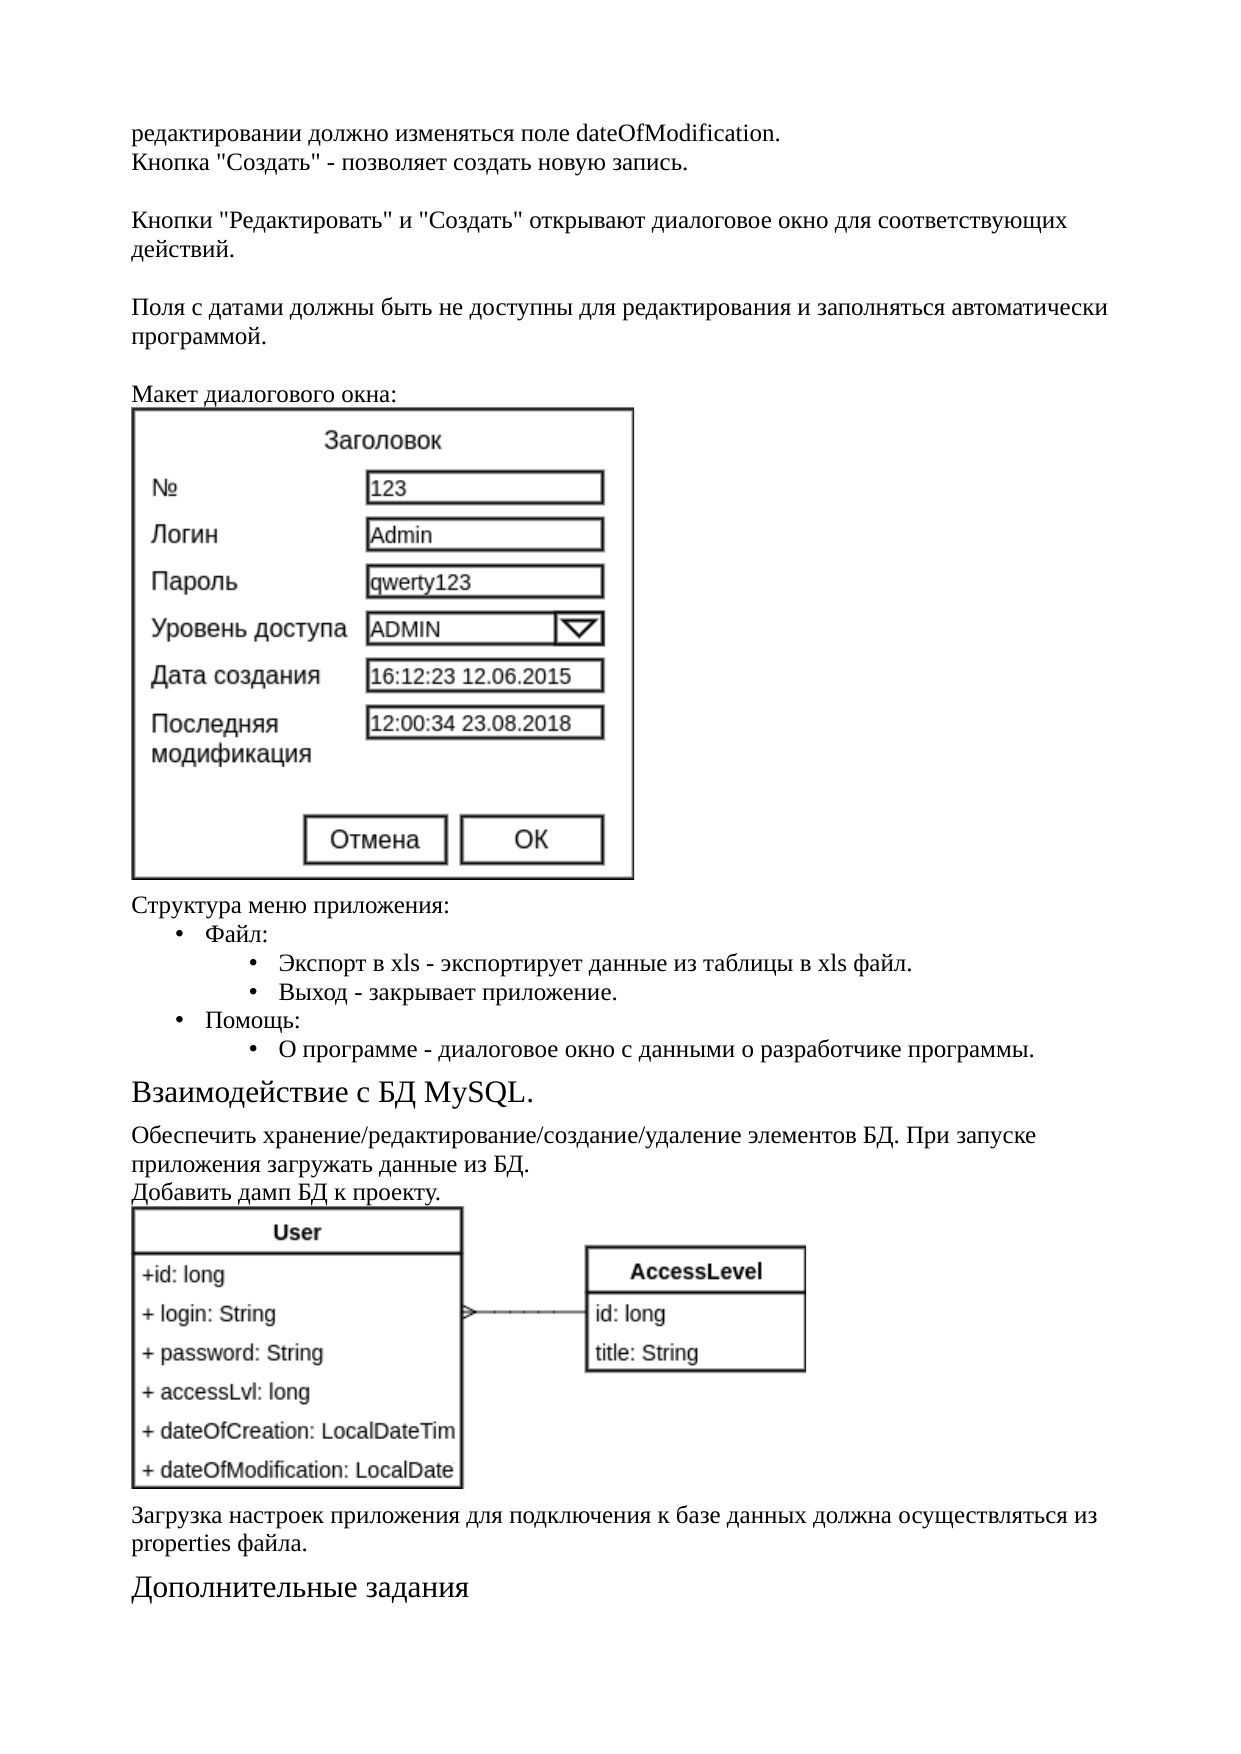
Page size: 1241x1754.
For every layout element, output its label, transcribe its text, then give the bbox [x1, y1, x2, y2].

table_cell [131, 1557, 1122, 1568]
table_cell [807, 1206, 1122, 1489]
picture [131, 407, 635, 880]
table_cell [131, 1109, 551, 1120]
table_header [118, 1500, 131, 1557]
table_header Загрузка настроек приложения для подключения к базе данных должна осуществляться из properties файла. [131, 1500, 1122, 1557]
table_cell [118, 1489, 131, 1500]
picture [131, 1206, 807, 1489]
table_header [118, 1074, 131, 1109]
table_header Дополнительные задания [131, 1568, 485, 1604]
table_cell [118, 880, 131, 890]
table_cell [118, 1063, 131, 1073]
table_header [118, 1568, 131, 1604]
table_cell [131, 1489, 1122, 1500]
table_header Взаимодействие с БД MySQL. [131, 1074, 551, 1109]
table_header [118, 1120, 131, 1206]
table_header Структура меню приложения: Файл: Экспорт в xls - экспортирует данные из таблицы в xls файл. Выход - закрывает приложение. Помощь: О программе - диалоговое окно с данными о разработчике программы. [131, 890, 1051, 1063]
table_header [118, 890, 131, 1063]
table_header [118, 118, 131, 408]
table_cell [131, 880, 1122, 890]
table_cell [118, 1604, 131, 1614]
table_header Обеспечить хранение/редактирование/создание/удаление элементов БД. При запуске приложения загружать данные из БД. Добавить дамп БД к проекту. [131, 1120, 1122, 1206]
table_cell [118, 1206, 131, 1489]
table_cell [635, 408, 1122, 880]
table_cell [131, 1604, 485, 1614]
table_cell [118, 408, 131, 880]
table_cell [118, 1109, 131, 1120]
table_cell [131, 1063, 1051, 1073]
table_cell [118, 1557, 131, 1568]
table_header редактировании должно изменяться поле dateOfModification. Кнопка "Создать" - позволяет создать новую запись. Кнопки "Редактировать" и "Создать" открывают диалоговое окно для соответствующих действий. Поля с датами должны быть не доступны для редактирования и заполняться автоматически программой. Макет диалогового окна: [131, 118, 1122, 408]
